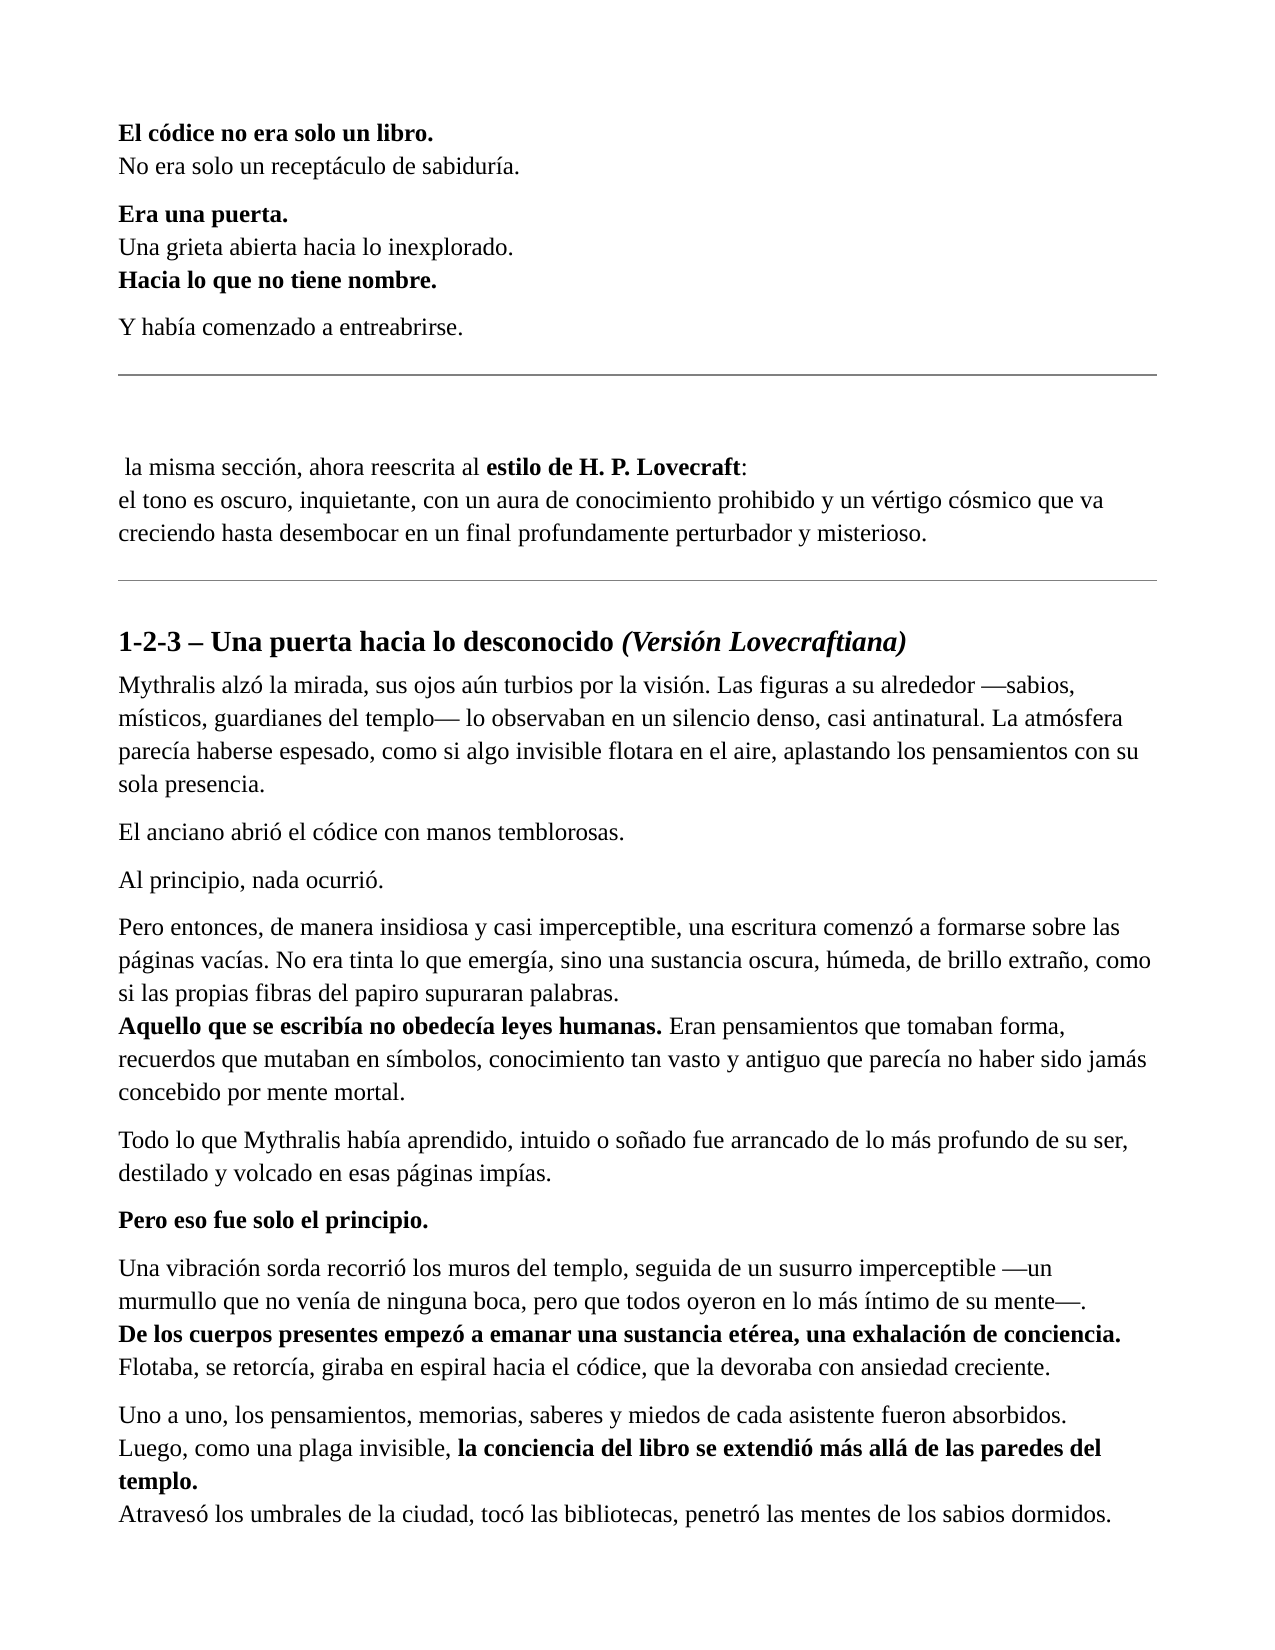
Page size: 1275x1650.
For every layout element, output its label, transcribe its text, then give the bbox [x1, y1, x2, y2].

text El anciano abrió el códice con manos temblorosas. [118, 817, 1157, 846]
text Uno a uno, los pensamientos, memorias, saberes y miedos de cada asistente fueron absorbidos. Luego, como una plaga invisible, la conciencia del libro se extendió más allá de las paredes del templo. Atravesó los umbrales de la ciudad, tocó las bibliotecas, penetró las mentes de los sabios dormidos. [118, 1400, 1157, 1528]
text Al principio, nada ocurrió. [118, 865, 1157, 893]
text Una vibración sorda recorrió los muros del templo, seguida de un susurro imperceptible —un murmullo que no venía de ninguna boca, pero que todos oyeron en lo más íntimo de su mente—. De los cuerpos presentes empezó a emanar una sustancia etérea, una exhalación de conciencia. Flotaba, se retorcía, giraba en espiral hacia el códice, que la devoraba con ansiedad creciente. [118, 1253, 1157, 1381]
subtitle 1-2-3 – Una puerta hacia lo desconocido (Versión Lovecraftiana) [118, 624, 1157, 658]
text Pero entonces, de manera insidiosa y casi imperceptible, una escritura comenzó a formarse sobre las páginas vacías. No era tinta lo que emergía, sino una sustancia oscura, húmeda, de brillo extraño, como si las propias fibras del papiro supuraran palabras. Aquello que se escribía no obedecía leyes humanas. Eran pensamientos que tomaban forma, recuerdos que mutaban en símbolos, conocimiento tan vasto y antiguo que parecía no haber sido jamás concebido por mente mortal. [118, 912, 1157, 1106]
text Y había comenzado a entreabrirse. [118, 312, 1157, 341]
text la misma sección, ahora reescrita al estilo de H. P. Lovecraft: el tono es oscuro, inquietante, con un aura de conocimiento prohibido y un vértigo cósmico que va creciendo hasta desembocar en un final profundamente perturbador y misterioso. [118, 452, 1157, 547]
text Pero eso fue solo el principio. [118, 1206, 1157, 1234]
text Era una puerta. Una grieta abierta hacia lo inexplorado. Hacia lo que no tiene nombre. [118, 199, 1157, 293]
text El códice no era solo un libro. No era solo un receptáculo de sabiduría. [118, 118, 1157, 180]
text Todo lo que Mythralis había aprendido, intuido o soñado fue arrancado de lo más profundo de su ser, destilado y volcado en esas páginas impías. [118, 1125, 1157, 1187]
text Mythralis alzó la mirada, sus ojos aún turbios por la visión. Las figuras a su alrededor —sabios, místicos, guardianes del templo— lo observaban en un silencio denso, casi antinatural. La atmósfera parecía haberse espesado, como si algo invisible flotara en el aire, aplastando los pensamientos con su sola presencia. [118, 670, 1157, 798]
